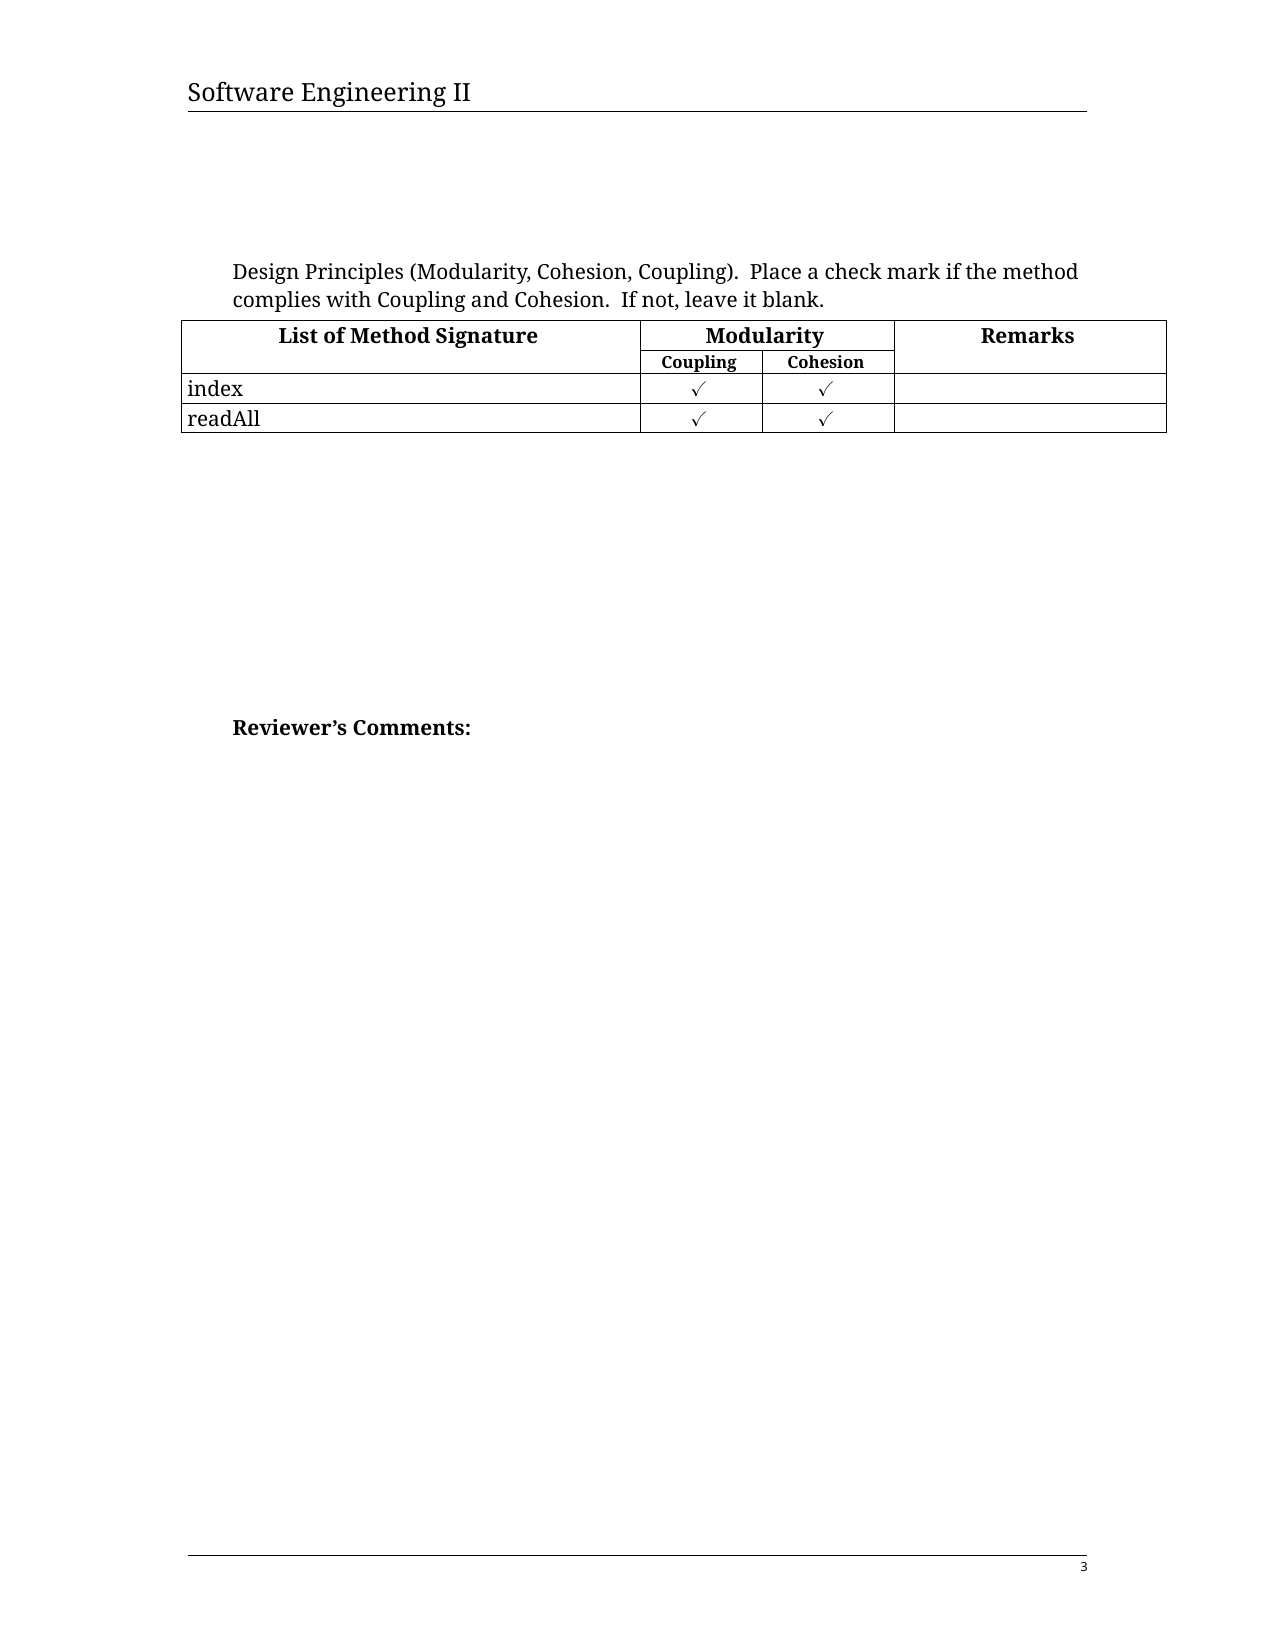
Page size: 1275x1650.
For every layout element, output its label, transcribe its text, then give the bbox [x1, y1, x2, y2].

table_cell Cohesion [763, 351, 894, 373]
table_header Remarks [895, 321, 1166, 373]
table_cell Coupling [641, 351, 762, 373]
table_cell ✓ [641, 374, 762, 403]
table_cell [895, 374, 1166, 403]
table_header List of Method Signature [182, 321, 640, 373]
table_cell index [182, 374, 640, 403]
table_cell ✓ [641, 404, 762, 432]
table_cell ✓ [763, 374, 894, 403]
subtitle Reviewer’s Comments: [187, 713, 1087, 770]
table_cell [895, 404, 1166, 432]
subtitle Design Principles (Modularity, Cohesion, Coupling). Place a check mark if the method complies with Coupling and Cohesion. If not, leave it blank. [187, 257, 1087, 314]
table_cell ✓ [763, 404, 894, 432]
table_header Modularity [641, 321, 894, 349]
table_cell readAll [182, 404, 640, 432]
